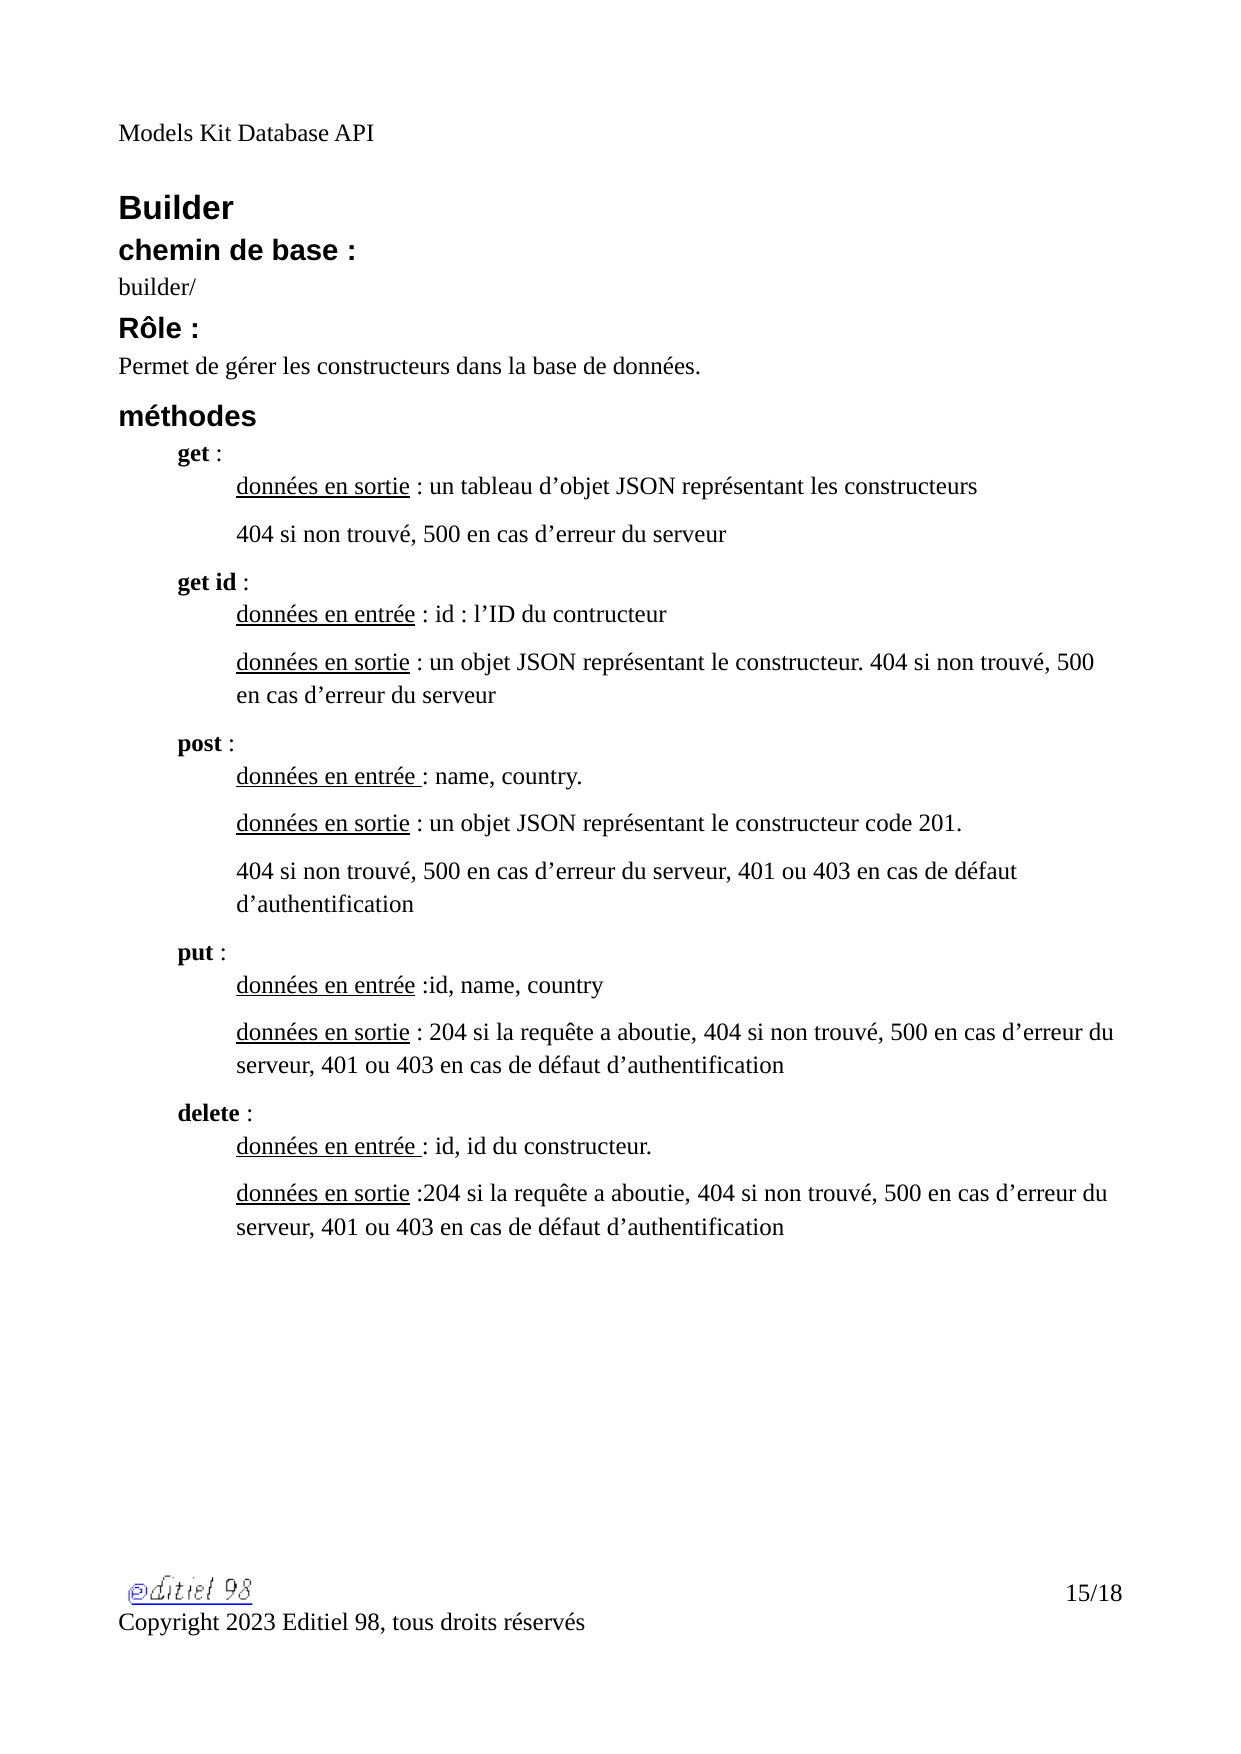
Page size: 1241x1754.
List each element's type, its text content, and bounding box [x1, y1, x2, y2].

text données en sortie : un objet JSON représentant le constructeur. 404 si non trouvé, 500 en cas d’erreur du serveur [236, 647, 1122, 709]
text put : [118, 937, 1122, 965]
text données en entrée : name, country. [236, 761, 1122, 789]
text données en sortie : un tableau d’objet JSON représentant les constructeurs [236, 471, 1122, 500]
text données en sortie :204 si la requête a aboutie, 404 si non trouvé, 500 en cas d’erreur du serveur, 401 ou 403 en cas de défaut d’authentification [236, 1178, 1122, 1240]
text get : [118, 438, 1122, 467]
subtitle Builder [118, 188, 1122, 227]
subtitle Rôle : [118, 311, 1122, 345]
text données en entrée :id, name, country [236, 970, 1122, 998]
subtitle méthodes [118, 399, 1122, 432]
text get id : [118, 567, 1122, 595]
text Permet de gérer les constructeurs dans la base de données. [118, 351, 1122, 380]
text builder/ [118, 272, 1122, 301]
text données en entrée : id, id du constructeur. [236, 1131, 1122, 1160]
picture [127, 1575, 253, 1605]
text delete : [118, 1098, 1122, 1127]
subtitle chemin de base : [118, 233, 1122, 266]
text données en sortie : un objet JSON représentant le constructeur code 201. [236, 808, 1122, 837]
text post : [118, 728, 1122, 757]
text 404 si non trouvé, 500 en cas d’erreur du serveur [236, 519, 1122, 548]
text données en sortie : 204 si la requête a aboutie, 404 si non trouvé, 500 en cas d’erreur du serveur, 401 ou 403 en cas de défaut d’authentification [236, 1017, 1122, 1079]
text 404 si non trouvé, 500 en cas d’erreur du serveur, 401 ou 403 en cas de défaut d’authentification [236, 856, 1122, 918]
text données en entrée : id : l’ID du contructeur [236, 599, 1122, 628]
